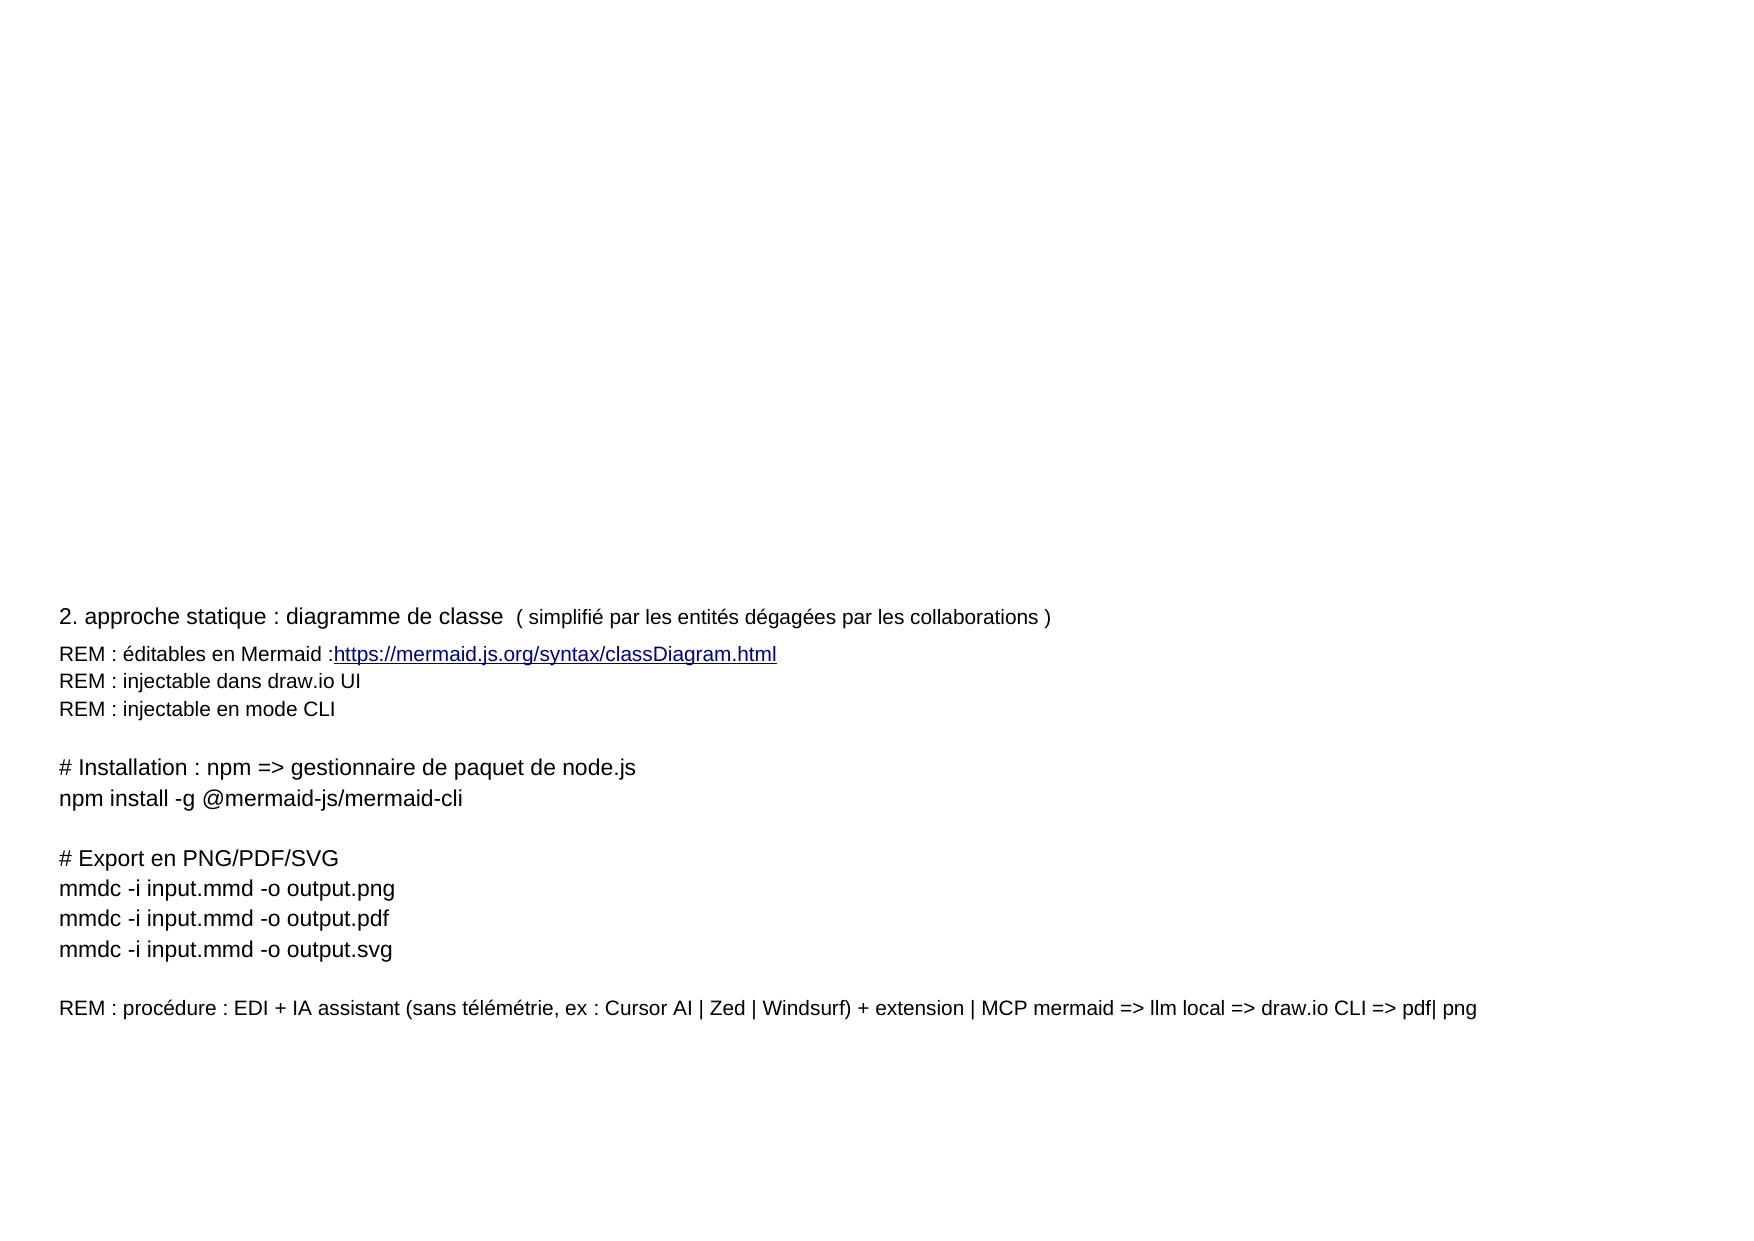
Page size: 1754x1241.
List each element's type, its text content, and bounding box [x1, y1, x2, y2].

text npm install -g @mermaid-js/mermaid-cli [59, 784, 1695, 811]
text REM : éditables en Mermaid :https://mermaid.js.org/syntax/classDiagram.html [59, 642, 1695, 666]
text REM : procédure : EDI + IA assistant (sans télémétrie, ex : Cursor AI | Zed | Windsurf) + extension | MCP mermaid => llm local => draw.io CLI => pdf| png [59, 996, 1695, 1020]
text # Export en PNG/PDF/SVG [59, 845, 1695, 871]
text mmdc -i input.mmd -o output.png [59, 875, 1695, 901]
subtitle 2. approche statique : diagramme de classe ( simplifié par les entités dégagées par les collaborations ) [59, 603, 1695, 629]
text # Installation : npm => gestionnaire de paquet de node.js [59, 754, 1695, 781]
text mmdc -i input.mmd -o output.svg [59, 936, 1695, 962]
text REM : injectable en mode CLI [59, 697, 1695, 721]
text REM : injectable dans draw.io UI [59, 669, 1695, 693]
text mmdc -i input.mmd -o output.pdf [59, 905, 1695, 932]
